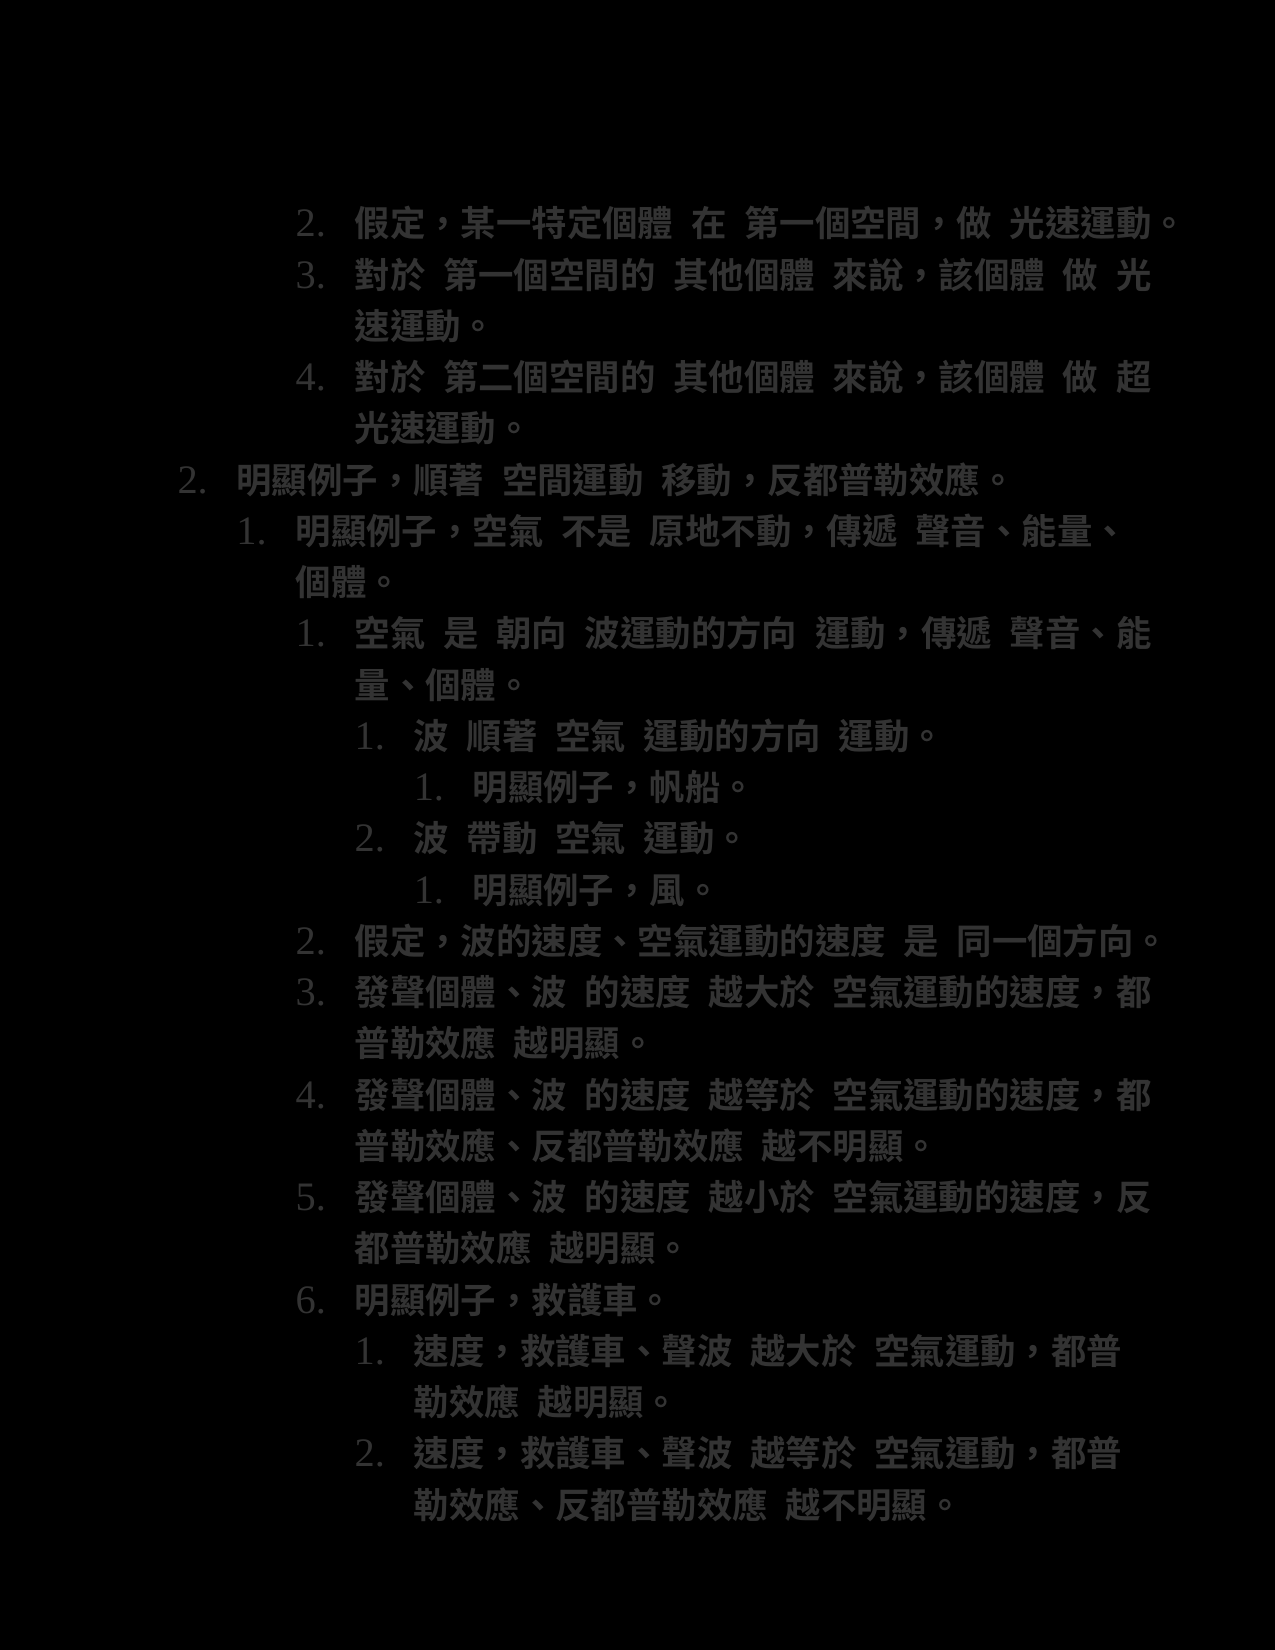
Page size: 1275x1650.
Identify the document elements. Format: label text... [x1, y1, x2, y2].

list 波 帶動 空氣 運動。 [354, 811, 1157, 862]
list 明顯例子，順著 空間運動 移動，反都普勒效應。 [177, 452, 1157, 503]
list 假定，波的速度、空氣運動的速度 是 同一個方向。 [295, 913, 1157, 964]
list 假定，某一特定個體 在 第一個空間，做 光速運動。 [295, 196, 1157, 247]
list 明顯例子，救護車。 [295, 1272, 1157, 1323]
list 速度，救護車、聲波 越大於 空氣運動，都普勒效應 越明顯。 [354, 1323, 1157, 1426]
list 發聲個體、波 的速度 越大於 空氣運動的速度，都普勒效應 越明顯。 [295, 964, 1157, 1067]
list 明顯例子，帆船。 [413, 759, 1157, 811]
list 明顯例子，風。 [413, 862, 1157, 913]
list 空氣 是 朝向 波運動的方向 運動，傳遞 聲音、能量、個體。 [295, 606, 1157, 708]
list 對於 第二個空間的 其他個體 來說，該個體 做 超光速運動。 [295, 349, 1157, 452]
list 速度，救護車、聲波 越等於 空氣運動，都普勒效應、反都普勒效應 越不明顯。 [354, 1426, 1157, 1528]
list 對於 第一個空間的 其他個體 來說，該個體 做 光速運動。 [295, 247, 1157, 349]
list 發聲個體、波 的速度 越等於 空氣運動的速度，都普勒效應、反都普勒效應 越不明顯。 [295, 1067, 1157, 1169]
list 波 順著 空氣 運動的方向 運動。 [354, 708, 1157, 759]
list 明顯例子，空氣 不是 原地不動，傳遞 聲音、能量、個體。 [236, 503, 1157, 606]
list 發聲個體、波 的速度 越小於 空氣運動的速度，反都普勒效應 越明顯。 [295, 1169, 1157, 1272]
